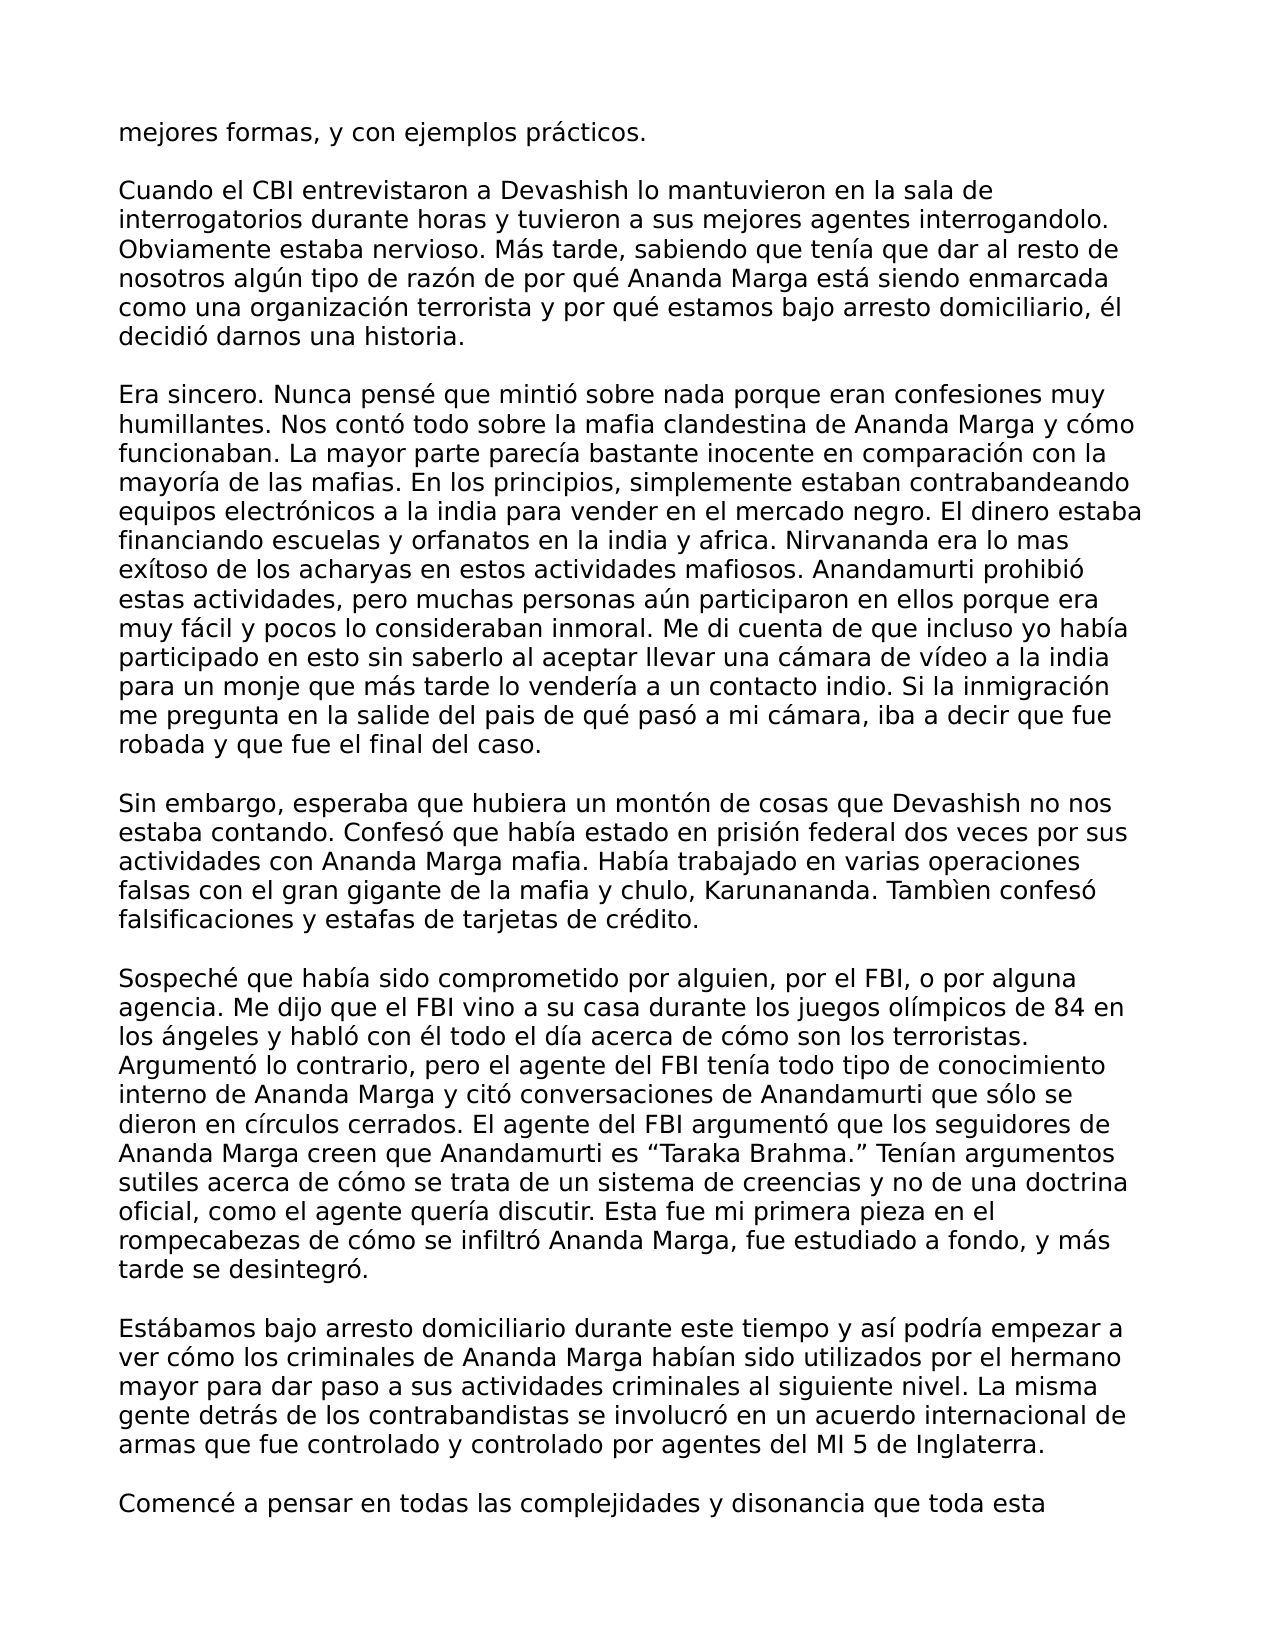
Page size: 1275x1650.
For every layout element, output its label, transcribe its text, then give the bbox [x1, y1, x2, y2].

text mejores formas, y con ejemplos prácticos. Cuando el CBI entrevistaron a Devashish lo mantuvieron en la sala de interrogatorios durante horas y tuvieron a sus mejores agentes interrogandolo. Obviamente estaba nervioso. Más tarde, sabiendo que tenía que dar al resto de nosotros algún tipo de razón de por qué Ananda Marga está siendo enmarcada como una organización terrorista y por qué estamos bajo arresto domiciliario, él decidió darnos una historia. Era sincero. Nunca pensé que mintió sobre nada porque eran confesiones muy humillantes. Nos contó todo sobre la mafia clandestina de Ananda Marga y cómo funcionaban. La mayor parte parecía bastante inocente en comparación con la mayoría de las mafias. En los principios, simplemente estaban contrabandeando equipos electrónicos a la india para vender en el mercado negro. El dinero estaba financiando escuelas y orfanatos en la india y africa. Nirvananda era lo mas exítoso de los acharyas en estos actividades mafiosos. Anandamurti prohibió estas actividades, pero muchas personas aún participaron en ellos porque era muy fácil y pocos lo consideraban inmoral. Me di cuenta de que incluso yo había participado en esto sin saberlo al aceptar llevar una cámara de vídeo a la india para un monje que más tarde lo vendería a un contacto indio. Si la inmigración me pregunta en la salide del pais de qué pasó a mi cámara, iba a decir que fue robada y que fue el final del caso. Sin embargo, esperaba que hubiera un montón de cosas que Devashish no nos estaba contando. Confesó que había estado en prisión federal dos veces por sus actividades con Ananda Marga mafia. Había trabajado en varias operaciones falsas con el gran gigante de la mafia y chulo, Karunananda. Tambìen confesó falsificaciones y estafas de tarjetas de crédito. Sospeché que había sido comprometido por alguien, por el FBI, o por alguna agencia. Me dijo que el FBI vino a su casa durante los juegos olímpicos de 84 en los ángeles y habló con él todo el día acerca de cómo son los terroristas. Argumentó lo contrario, pero el agente del FBI tenía todo tipo de conocimiento interno de Ananda Marga y citó conversaciones de Anandamurti que sólo se dieron en círculos cerrados. El agente del FBI argumentó que los seguidores de Ananda Marga creen que Anandamurti es “Taraka Brahma.” Tenían argumentos sutiles acerca de cómo se trata de un sistema de creencias y no de una doctrina oficial, como el agente quería discutir. Esta fue mi primera pieza en el rompecabezas de cómo se infiltró Ananda Marga, fue estudiado a fondo, y más tarde se desintegró. Estábamos bajo arresto domiciliario durante este tiempo y así podría empezar a ver cómo los criminales de Ananda Marga habían sido utilizados por el hermano mayor para dar paso a sus actividades criminales al siguiente nivel. La misma gente detrás de los contrabandistas se involucró en un acuerdo internacional de armas que fue controlado y controlado por agentes del MI 5 de Inglaterra. Comencé a pensar en todas las complejidades y disonancia que toda esta [118, 118, 1157, 1518]
